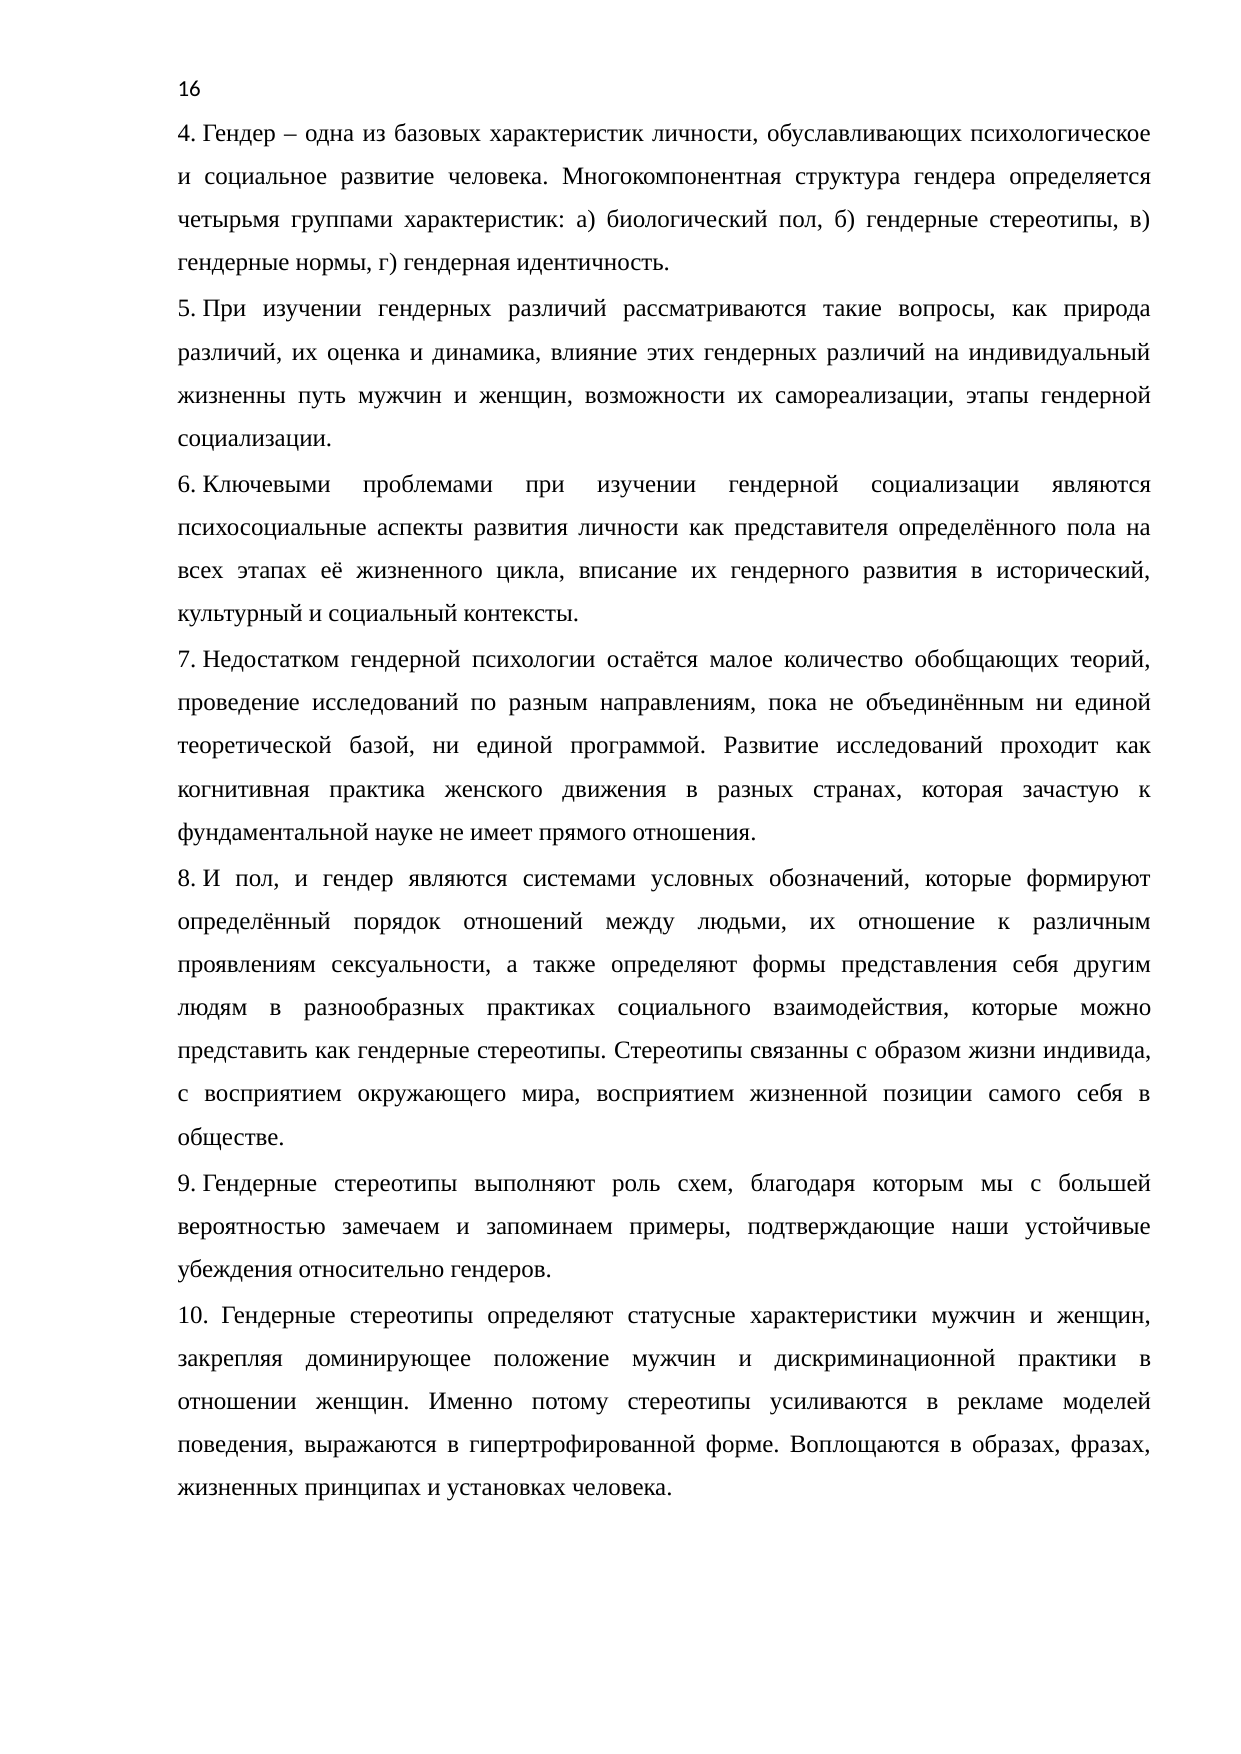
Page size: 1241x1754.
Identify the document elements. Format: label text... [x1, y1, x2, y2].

text 4. Гендер – одна из базовых характеристик личности, обуславливающих психологическое и социальное развитие человека. Многокомпонентная структура гендера определяется четырьмя группами характеристик: а) биологический пол, б) гендерные стереотипы, в) гендерные нормы, г) гендерная идентичность. [177, 118, 1152, 276]
text 10. Гендерные стереотипы определяют статусные характеристики мужчин и женщин, закрепляя доминирующее положение мужчин и дискриминационной практики в отношении женщин. Именно потому стереотипы усиливаются в рекламе моделей поведения, выражаются в гипертрофированной форме. Воплощаются в образах, фразах, жизненных принципах и установках человека. [177, 1300, 1152, 1501]
text 9. Гендерные стереотипы выполняют роль схем, благодаря которым мы с большей вероятностью замечаем и запоминаем примеры, подтверждающие наши устойчивые убеждения относительно гендеров. [177, 1168, 1152, 1283]
text 6. Ключевыми проблемами при изучении гендерной социализации являются психосоциальные аспекты развития личности как представителя определённого пола на всех этапах её жизненного цикла, вписание их гендерного развития в исторический, культурный и социальный контексты. [177, 469, 1152, 627]
text 7. Недостатком гендерной психологии остаётся малое количество обобщающих теорий, проведение исследований по разным направлениям, пока не объединённым ни единой теоретической базой, ни единой программой. Развитие исследований проходит как когнитивная практика женского движения в разных странах, которая зачастую к фундаментальной науке не имеет прямого отношения. [177, 644, 1152, 846]
text 5. При изучении гендерных различий рассматриваются такие вопросы, как природа различий, их оценка и динамика, влияние этих гендерных различий на индивидуальный жизненны путь мужчин и женщин, возможности их самореализации, этапы гендерной социализации. [177, 293, 1152, 452]
text 8. И пол, и гендер являются системами условных обозначений, которые формируют определённый порядок отношений между людьми, их отношение к различным проявлениям сексуальности, а также определяют формы представления себя другим людям в разнообразных практиках социального взаимодействия, которые можно представить как гендерные стереотипы. Стереотипы связанны с образом жизни индивида, с восприятием окружающего мира, восприятием жизненной позиции самого себя в обществе. [177, 863, 1152, 1150]
